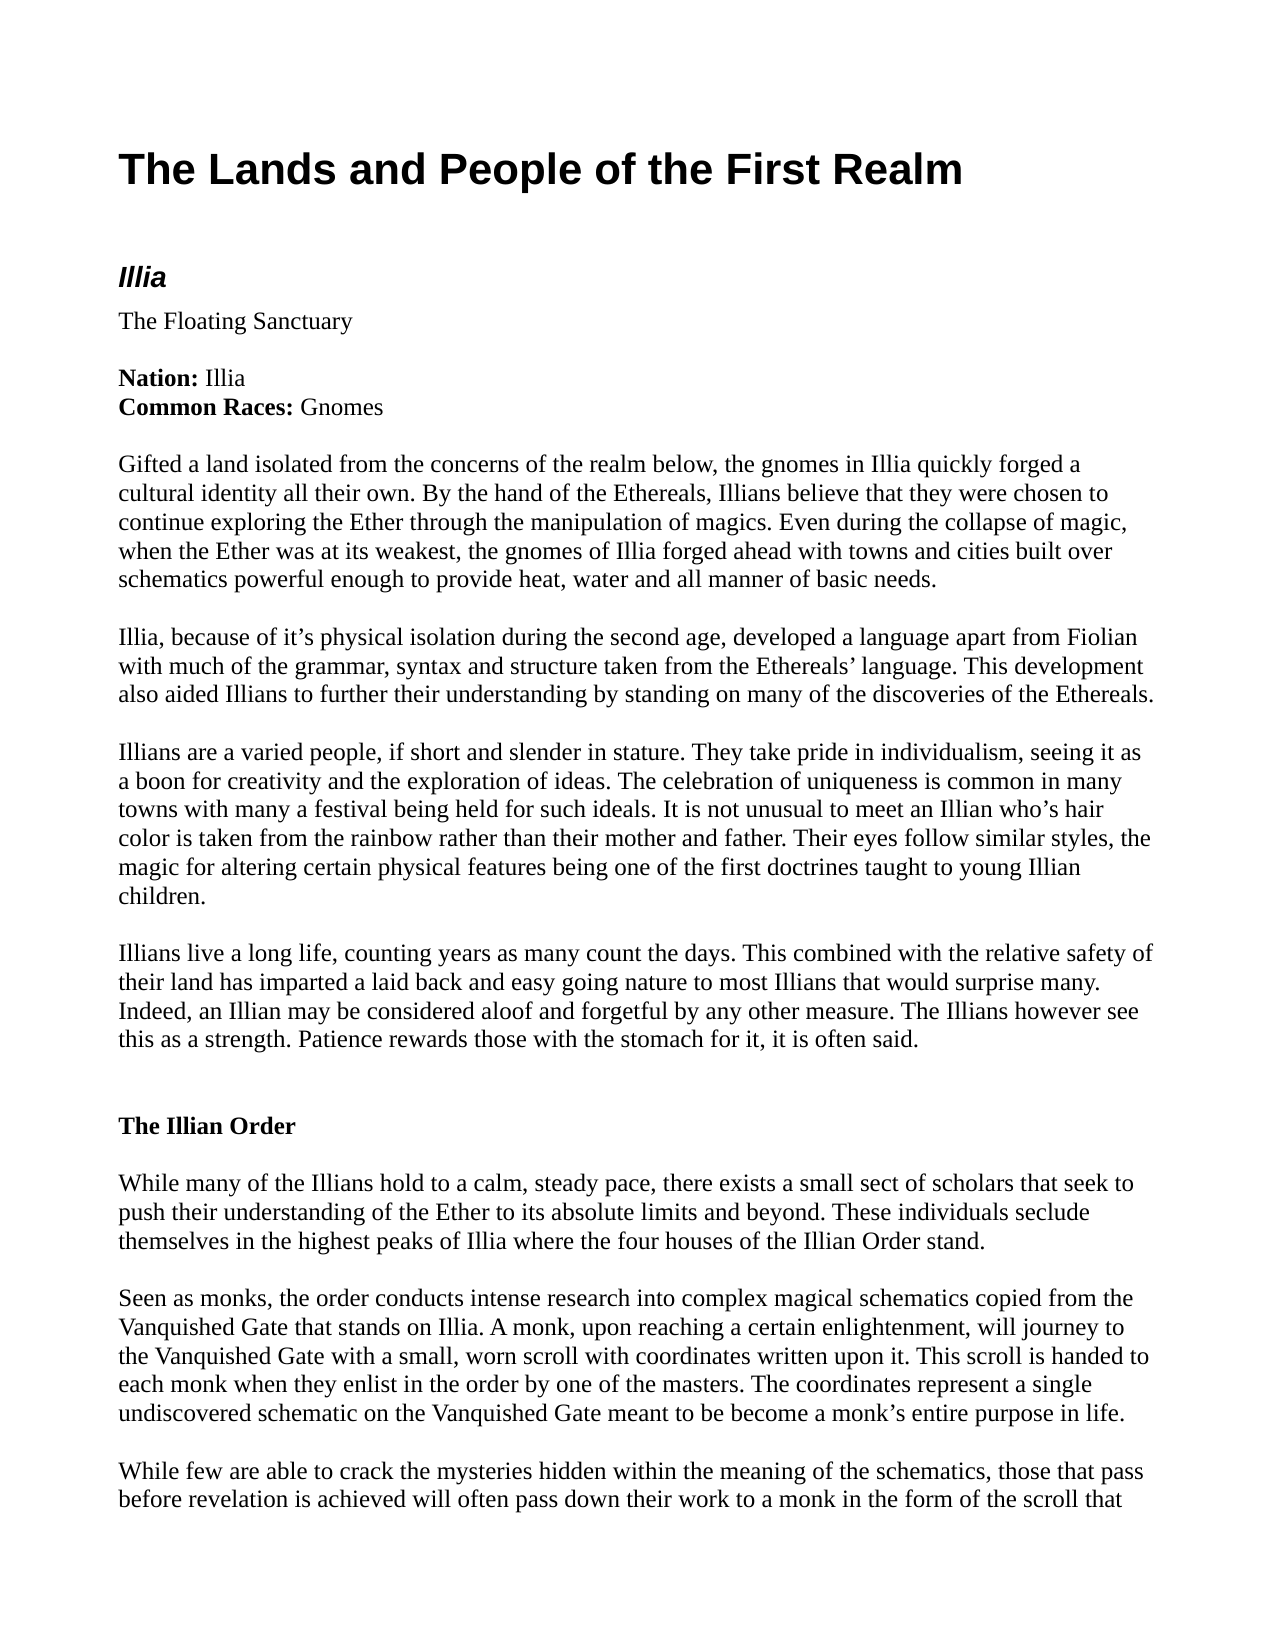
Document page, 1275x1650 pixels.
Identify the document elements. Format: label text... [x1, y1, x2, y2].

text Illians live a long life, counting years as many count the days. This combined with the relative safety of their land has imparted a laid back and easy going nature to most Illians that would surprise many. Indeed, an Illian may be considered aloof and forgetful by any other measure. The Illians however see this as a strength. Patience rewards those with the stomach for it, it is often said. [118, 938, 1157, 1053]
text Seen as monks, the order conducts intense research into complex magical schematics copied from the Vanquished Gate that stands on Illia. A monk, upon reaching a certain enlightenment, will journey to the Vanquished Gate with a small, worn scroll with coordinates written upon it. This scroll is handed to each monk when they enlist in the order by one of the masters. The coordinates represent a single undiscovered schematic on the Vanquished Gate meant to be become a monk’s entire purpose in life. [118, 1283, 1157, 1427]
text While few are able to crack the mysteries hidden within the meaning of the schematics, those that pass before revelation is achieved will often pass down their work to a monk in the form of the scroll that [118, 1456, 1157, 1513]
text The Floating Sanctuary [118, 306, 1157, 334]
text While many of the Illians hold to a calm, steady pace, there exists a small sect of scholars that seek to push their understanding of the Ether to its absolute limits and beyond. These individuals seclude themselves in the highest peaks of Illia where the four houses of the Illian Order stand. [118, 1168, 1157, 1254]
text Common Races: Gnomes [118, 392, 1157, 421]
text The Illian Order [118, 1111, 1157, 1139]
text Illia, because of it’s physical isolation during the second age, developed a language apart from Fiolian with much of the grammar, syntax and structure taken from the Ethereals’ language. This development also aided Illians to further their understanding by standing on many of the discoveries of the Ethereals. [118, 622, 1157, 708]
text Gifted a land isolated from the concerns of the realm below, the gnomes in Illia quickly forged a cultural identity all their own. By the hand of the Ethereals, Illians believe that they were chosen to continue exploring the Ether through the manipulation of magics. Even during the collapse of magic, when the Ether was at its weakest, the gnomes of Illia forged ahead with towns and cities built over schematics powerful enough to provide heat, water and all manner of basic needs. [118, 449, 1157, 593]
text Nation: Illia [118, 363, 1157, 392]
subtitle Illia [118, 260, 1157, 293]
text Illians are a varied people, if short and slender in stature. They take pride in individualism, seeing it as a boon for creativity and the exploration of ideas. The celebration of uniqueness is common in many towns with many a festival being held for such ideals. It is not unusual to meet an Illian who’s hair color is taken from the rainbow rather than their mother and father. Their eyes follow similar styles, the magic for altering certain physical features being one of the first doctrines taught to young Illian children. [118, 737, 1157, 909]
subtitle The Lands and People of the First Realm [118, 143, 1157, 193]
